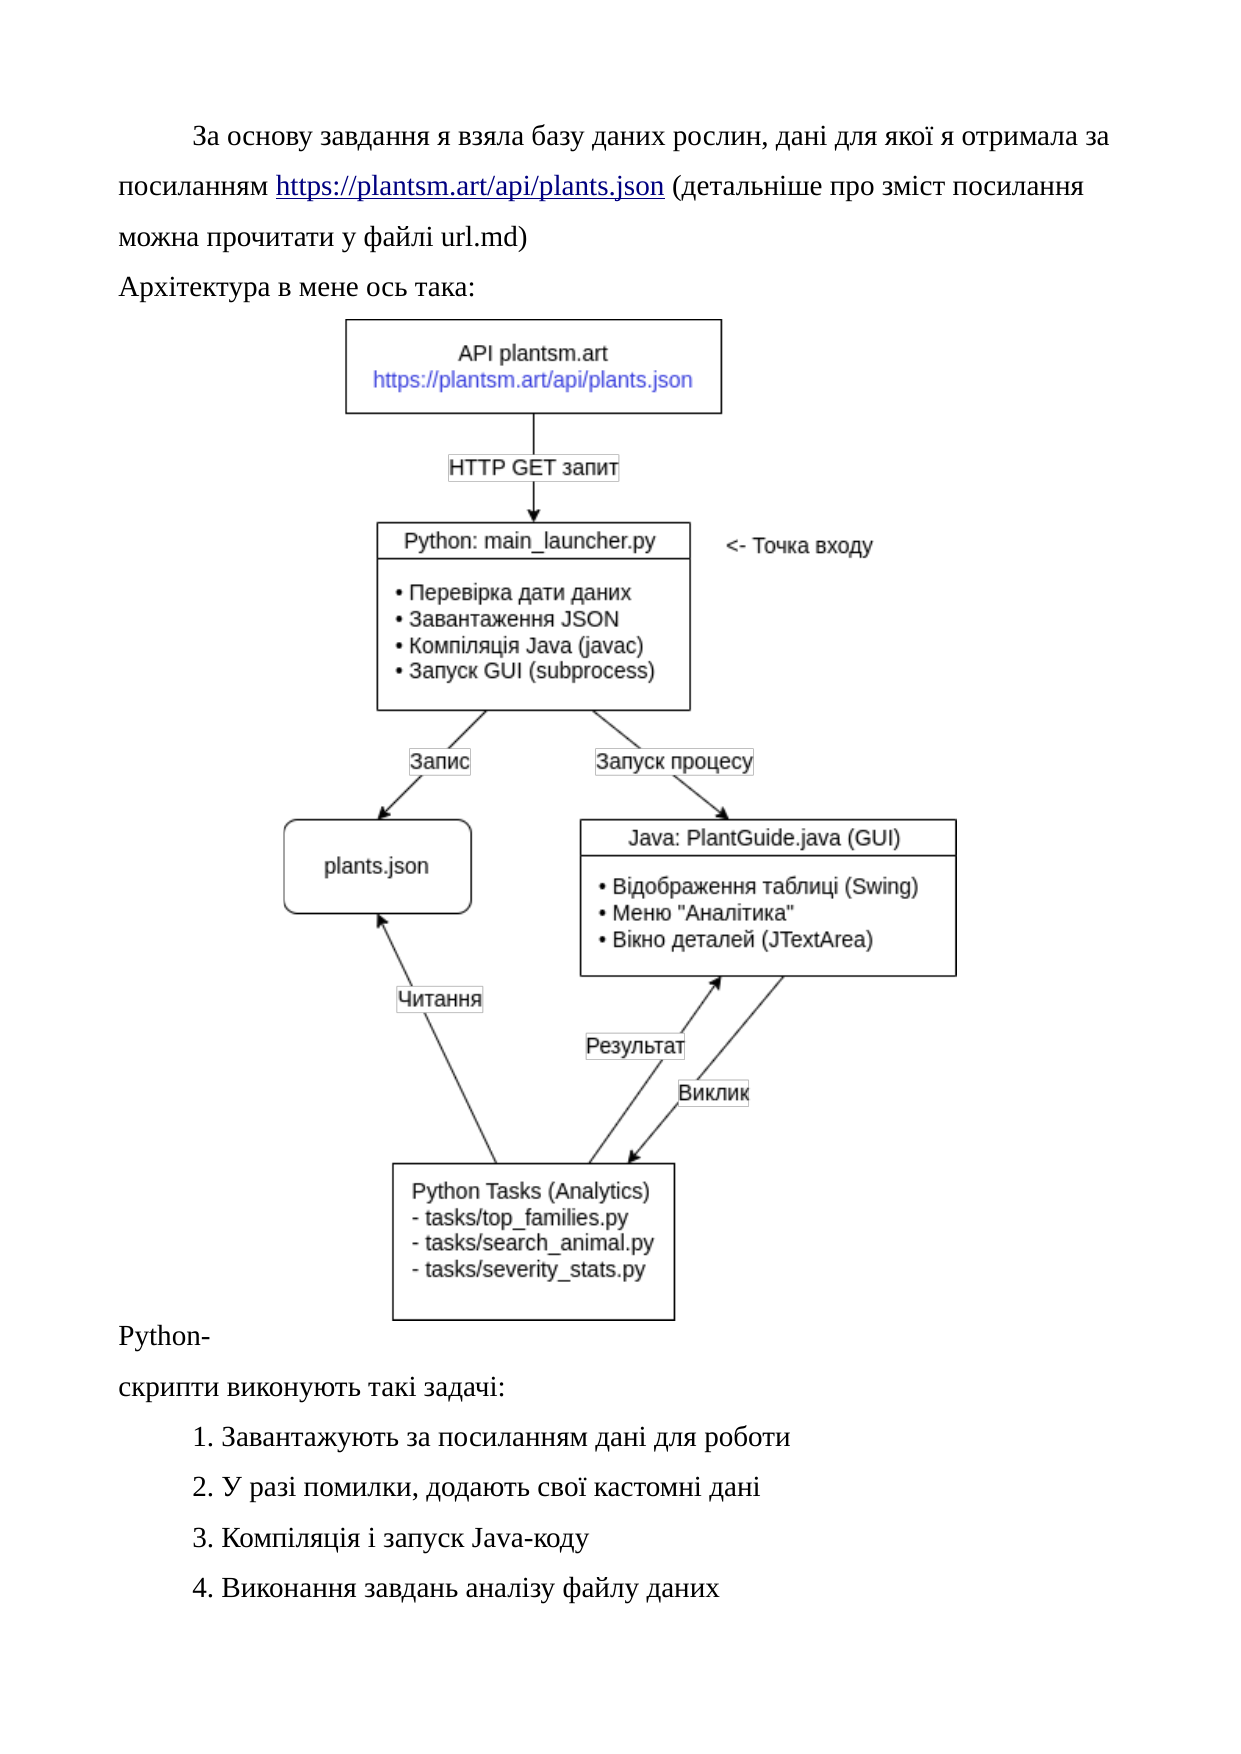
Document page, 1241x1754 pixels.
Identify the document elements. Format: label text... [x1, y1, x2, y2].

picture [283, 319, 957, 1321]
text За основу завдання я взяла базу даних рослин, дані для якої я отримала за посиланням https://plantsm.art/api/plants.json (детальніше про зміст посилання можна прочитати у файлі url.md) [118, 118, 1122, 252]
text 2. У разі помилки, додають свої кастомні дані [118, 1469, 1122, 1503]
text Архітектура в мене ось така: [118, 269, 1122, 303]
text 4. Виконання завдань аналізу файлу даних [118, 1570, 1122, 1603]
text Python-скрипти виконують такі задачі: [118, 1268, 1122, 1402]
text 1. Завантажують за посиланням дані для роботи [118, 1419, 1122, 1453]
text 3. Компіляція і запуск Java-коду [118, 1520, 1122, 1553]
